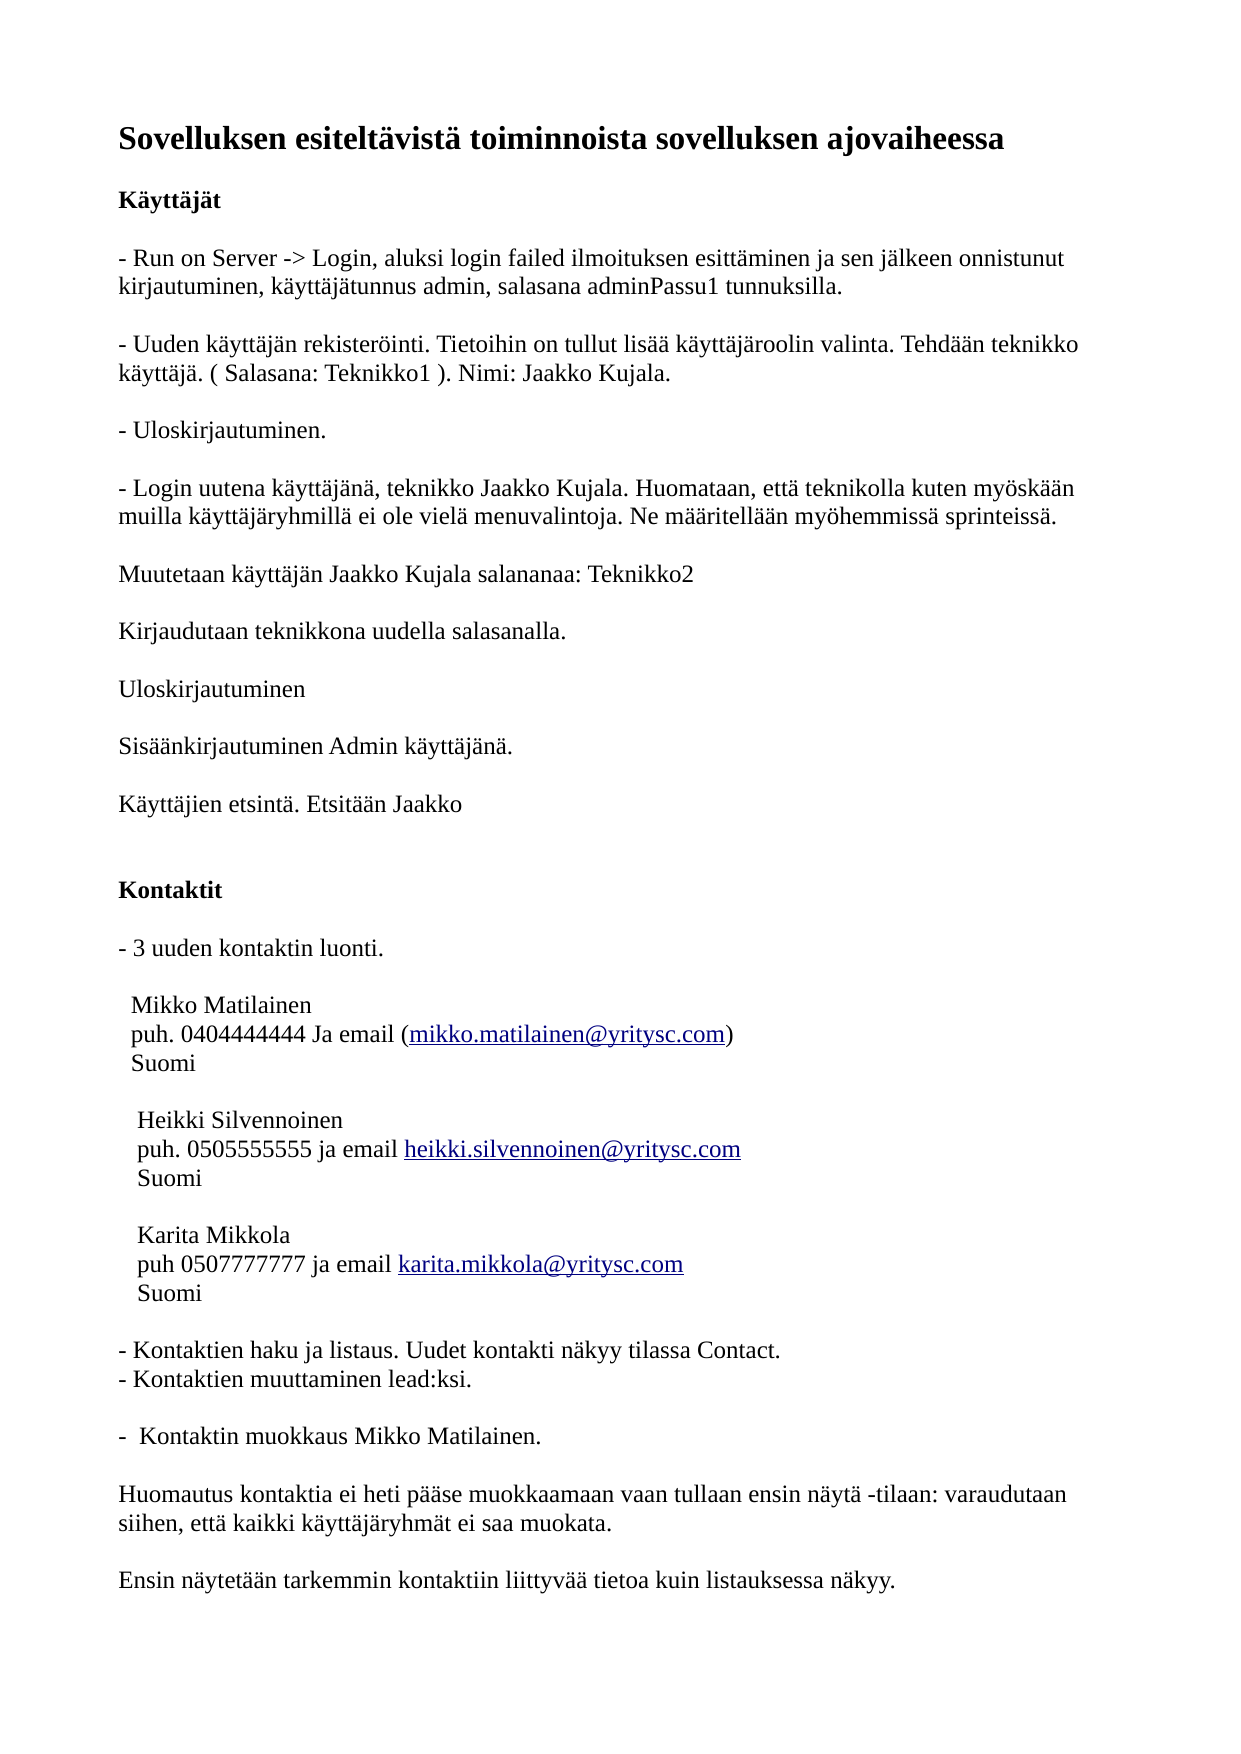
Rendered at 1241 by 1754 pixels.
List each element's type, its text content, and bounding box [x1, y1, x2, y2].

text Käyttäjät [118, 185, 1122, 214]
text Ensin näytetään tarkemmin kontaktiin liittyvää tietoa kuin listauksessa näkyy. [118, 1565, 1122, 1594]
text - Uuden käyttäjän rekisteröinti. Tietoihin on tullut lisää käyttäjäroolin valinta. Tehdään teknikko käyttäjä. ( Salasana: Teknikko1 ). Nimi: Jaakko Kujala. [118, 329, 1122, 386]
text Karita Mikkola [118, 1220, 1122, 1249]
text Heikki Silvennoinen [118, 1105, 1122, 1134]
text Sovelluksen esiteltävistä toiminnoista sovelluksen ajovaiheessa [118, 118, 1122, 156]
text Muutetaan käyttäjän Jaakko Kujala salananaa: Teknikko2 [118, 559, 1122, 588]
text Suomi [118, 1048, 1122, 1076]
text - Kontaktin muokkaus Mikko Matilainen. [118, 1421, 1122, 1450]
text Mikko Matilainen [118, 990, 1122, 1019]
text - 3 uuden kontaktin luonti. [118, 933, 1122, 961]
text Suomi [118, 1163, 1122, 1191]
text Sisäänkirjautuminen Admin käyttäjänä. [118, 731, 1122, 760]
text puh. 0505555555 ja email heikki.silvennoinen@yritysc.com [118, 1134, 1122, 1163]
text ­- Login uutena käyttäjänä, teknikko Jaakko Kujala. Huomataan, että teknikolla kuten myöskään muilla käyttäjäryhmillä ei ole vielä menuvalintoja. Ne määritellään myöhemmissä sprinteissä. [118, 473, 1122, 530]
text Kirjaudutaan teknikkona uudella salasanalla. [118, 616, 1122, 645]
text Kontaktit [118, 875, 1122, 904]
text - Kontaktien haku ja listaus. Uudet kontakti näkyy tilassa Contact. [118, 1335, 1122, 1364]
text - Uloskirjautuminen. [118, 415, 1122, 444]
text - Run on Server -> Login, aluksi login failed ilmoituksen esittäminen ja sen jälkeen onnistunut kirjautuminen, käyttäjätunnus admin, salasana adminPassu1 tunnuksilla. [118, 243, 1122, 300]
text Käyttäjien etsintä. Etsitään Jaakko [118, 789, 1122, 818]
text puh 0507777777 ja email karita.mikkola@yritysc.com [118, 1249, 1122, 1278]
text puh. 0404444444 Ja email (mikko.matilainen@yritysc.com) [118, 1019, 1122, 1048]
text - Kontaktien muuttaminen lead:ksi. [118, 1364, 1122, 1393]
text Uloskirjautuminen [118, 674, 1122, 703]
text Suomi [118, 1278, 1122, 1306]
text Huomautus kontaktia ei heti pääse muokkaamaan vaan tullaan ensin näytä -tilaan: varaudutaan siihen, että kaikki käyttäjäryhmät ei saa muokata. [118, 1479, 1122, 1536]
